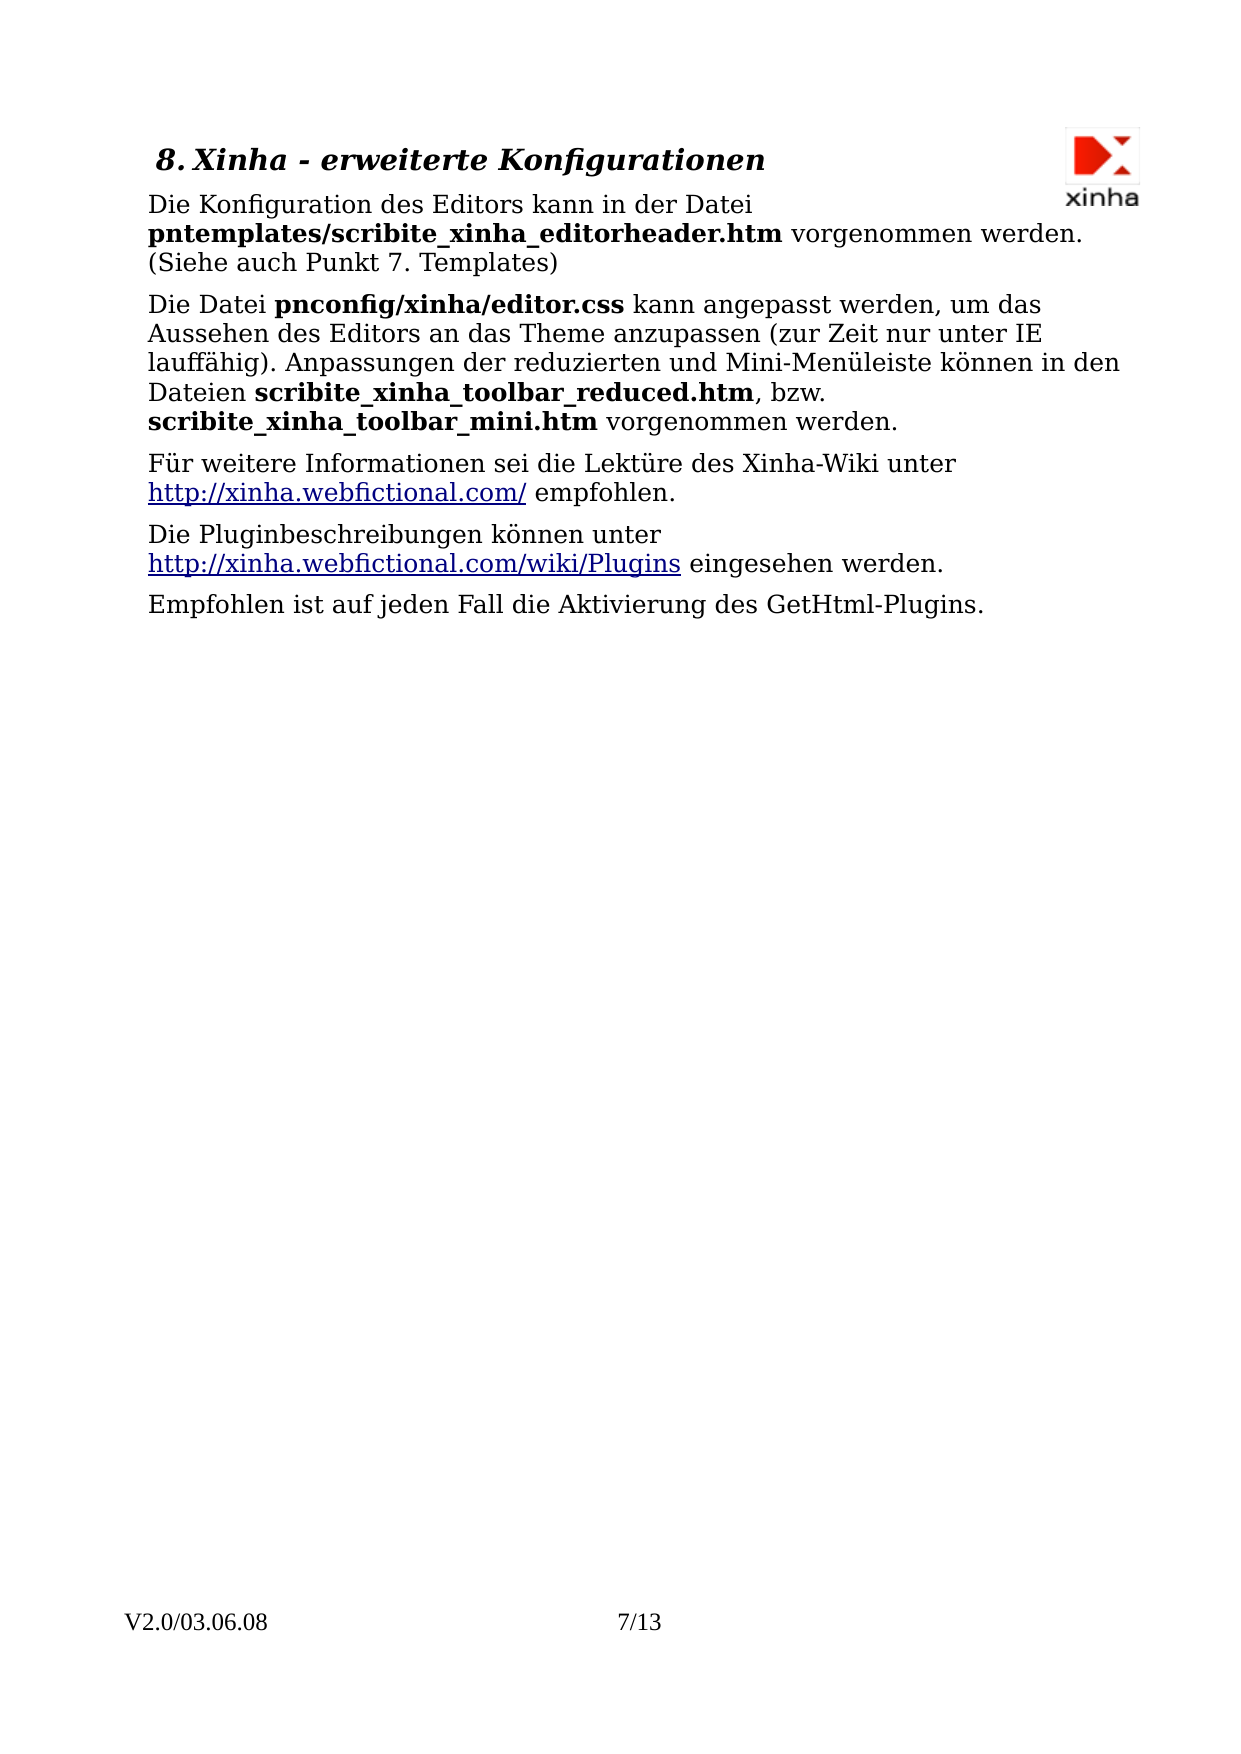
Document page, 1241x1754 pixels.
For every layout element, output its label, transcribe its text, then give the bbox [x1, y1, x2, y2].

text Empfohlen ist auf jeden Fall die Aktivierung des GetHtml-Plugins. [148, 591, 1160, 620]
picture [1065, 127, 1141, 206]
text Die Pluginbeschreibungen können unter http://xinha.webfictional.com/wiki/Plugins eingesehen werden. [148, 520, 1160, 578]
text Die Datei pnconfig/xinha/editor.css kann angepasst werden, um das Aussehen des Editors an das Theme anzupassen (zur Zeit nur unter IE lauffähig). Anpassungen der reduzierten und Mini-Menüleiste können in den Dateien scribite_xinha_toolbar_reduced.htm, bzw. scribite_xinha_toolbar_mini.htm vorgenommen werden. [148, 290, 1160, 437]
text Für weitere Informationen sei die Lektüre des Xinha-Wiki unter http://xinha.webfictional.com/ empfohlen. [148, 449, 1160, 507]
text Die Konfiguration des Editors kann in der Datei pntemplates/scribite_xinha_editorheader.htm vorgenommen werden. (Siehe auch Punkt 7. Templates) [148, 190, 1160, 278]
subtitle Xinha - erweiterte Konfigurationen [156, 143, 1065, 177]
